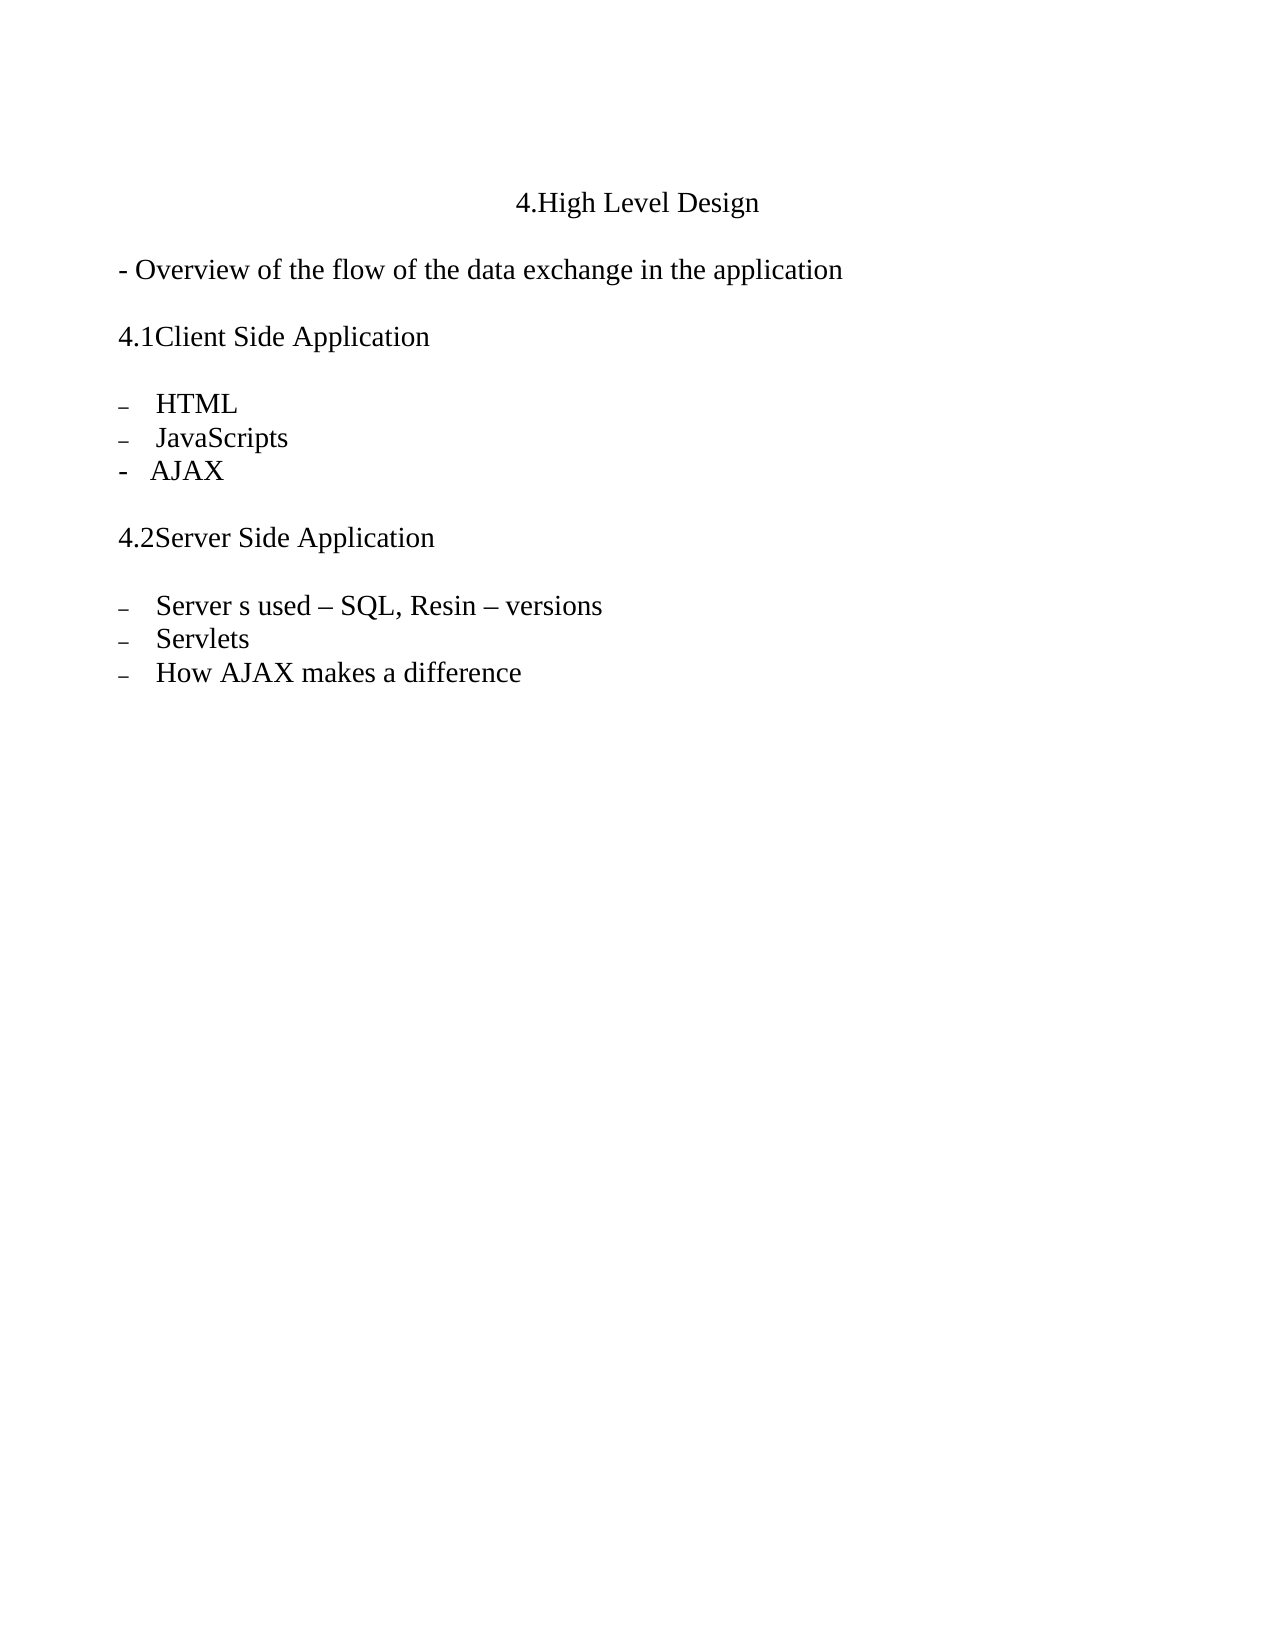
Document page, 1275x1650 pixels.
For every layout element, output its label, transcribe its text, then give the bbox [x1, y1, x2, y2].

list How AJAX makes a difference [118, 655, 1157, 688]
list HTML [118, 386, 1157, 420]
list Servlets [118, 621, 1157, 655]
text - Overview of the flow of the data exchange in the application [118, 252, 1157, 286]
list JavaScripts [118, 420, 1157, 453]
text 4.1Client Side Application [118, 319, 1157, 353]
text 4.2Server Side Application [118, 521, 1157, 554]
list Server s used – SQL, Resin – versions [118, 588, 1157, 621]
text 4.High Level Design [118, 185, 1157, 219]
text - AJAX [118, 453, 1157, 487]
